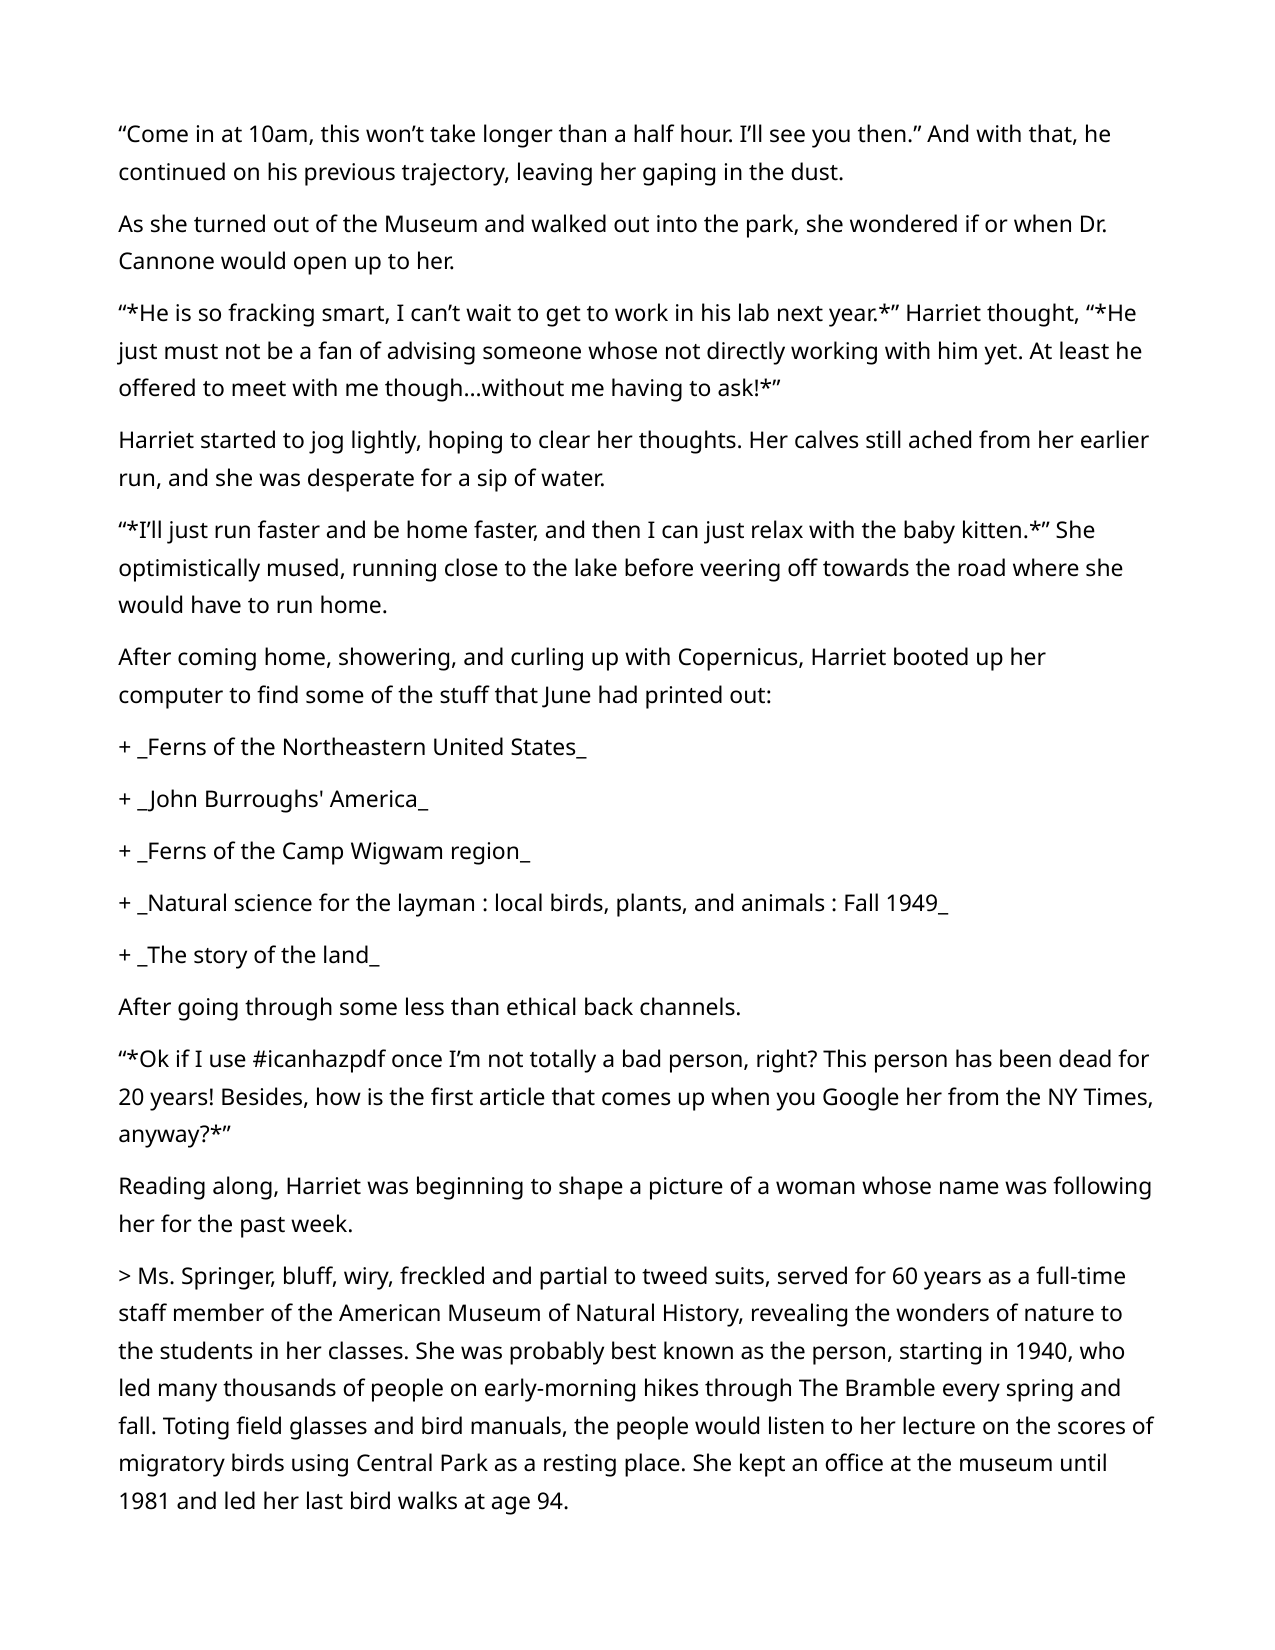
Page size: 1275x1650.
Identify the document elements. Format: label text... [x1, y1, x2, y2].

text After going through some less than ethical back channels. [118, 991, 1157, 1022]
text “Come in at 10am, this won’t take longer than a half hour. I’ll see you then.” And with that, he continued on his previous trajectory, leaving her gaping in the dust. [118, 118, 1157, 187]
text After coming home, showering, and curling up with Copernicus, Harriet booted up her computer to find some of the stuff that June had printed out: [118, 641, 1157, 710]
text + _Ferns of the Camp Wigwam region_ [118, 835, 1157, 866]
text Reading along, Harriet was beginning to shape a picture of a woman whose name was following her for the past week. [118, 1170, 1157, 1239]
text “*Ok if I use #icanhazpdf once I’m not totally a bad person, right? This person has been dead for 20 years! Besides, how is the first article that comes up when you Google her from the NY Times, anyway?*” [118, 1043, 1157, 1149]
text Harriet started to jog lightly, hoping to clear her thoughts. Her calves still ached from her earlier run, and she was desperate for a sip of water. [118, 424, 1157, 493]
text As she turned out of the Museum and walked out into the park, she wondered if or when Dr. Cannone would open up to her. [118, 208, 1157, 276]
text > Ms. Springer, bluff, wiry, freckled and partial to tweed suits, served for 60 years as a full-time staff member of the American Museum of Natural History, revealing the wonders of nature to the students in her classes. She was probably best known as the person, starting in 1940, who led many thousands of people on early-morning hikes through The Bramble every spring and fall. Toting field glasses and bird manuals, the people would listen to her lecture on the scores of migratory birds using Central Park as a resting place. She kept an office at the museum until 1981 and led her last bird walks at age 94. [118, 1260, 1157, 1516]
text + _John Burroughs' America_ [118, 783, 1157, 814]
text + _Ferns of the Northeastern United States_ [118, 731, 1157, 762]
text + _Natural science for the layman : local birds, plants, and animals : Fall 1949_ [118, 887, 1157, 918]
text “*He is so fracking smart, I can’t wait to get to work in his lab next year.*” Harriet thought, “*He just must not be a fan of advising someone whose not directly working with him yet. At least he offered to meet with me though…without me having to ask!*” [118, 297, 1157, 403]
text + _The story of the land_ [118, 939, 1157, 970]
text “*I’ll just run faster and be home faster, and then I can just relax with the baby kitten.*” She optimistically mused, running close to the lake before veering off towards the road where she would have to run home. [118, 514, 1157, 620]
